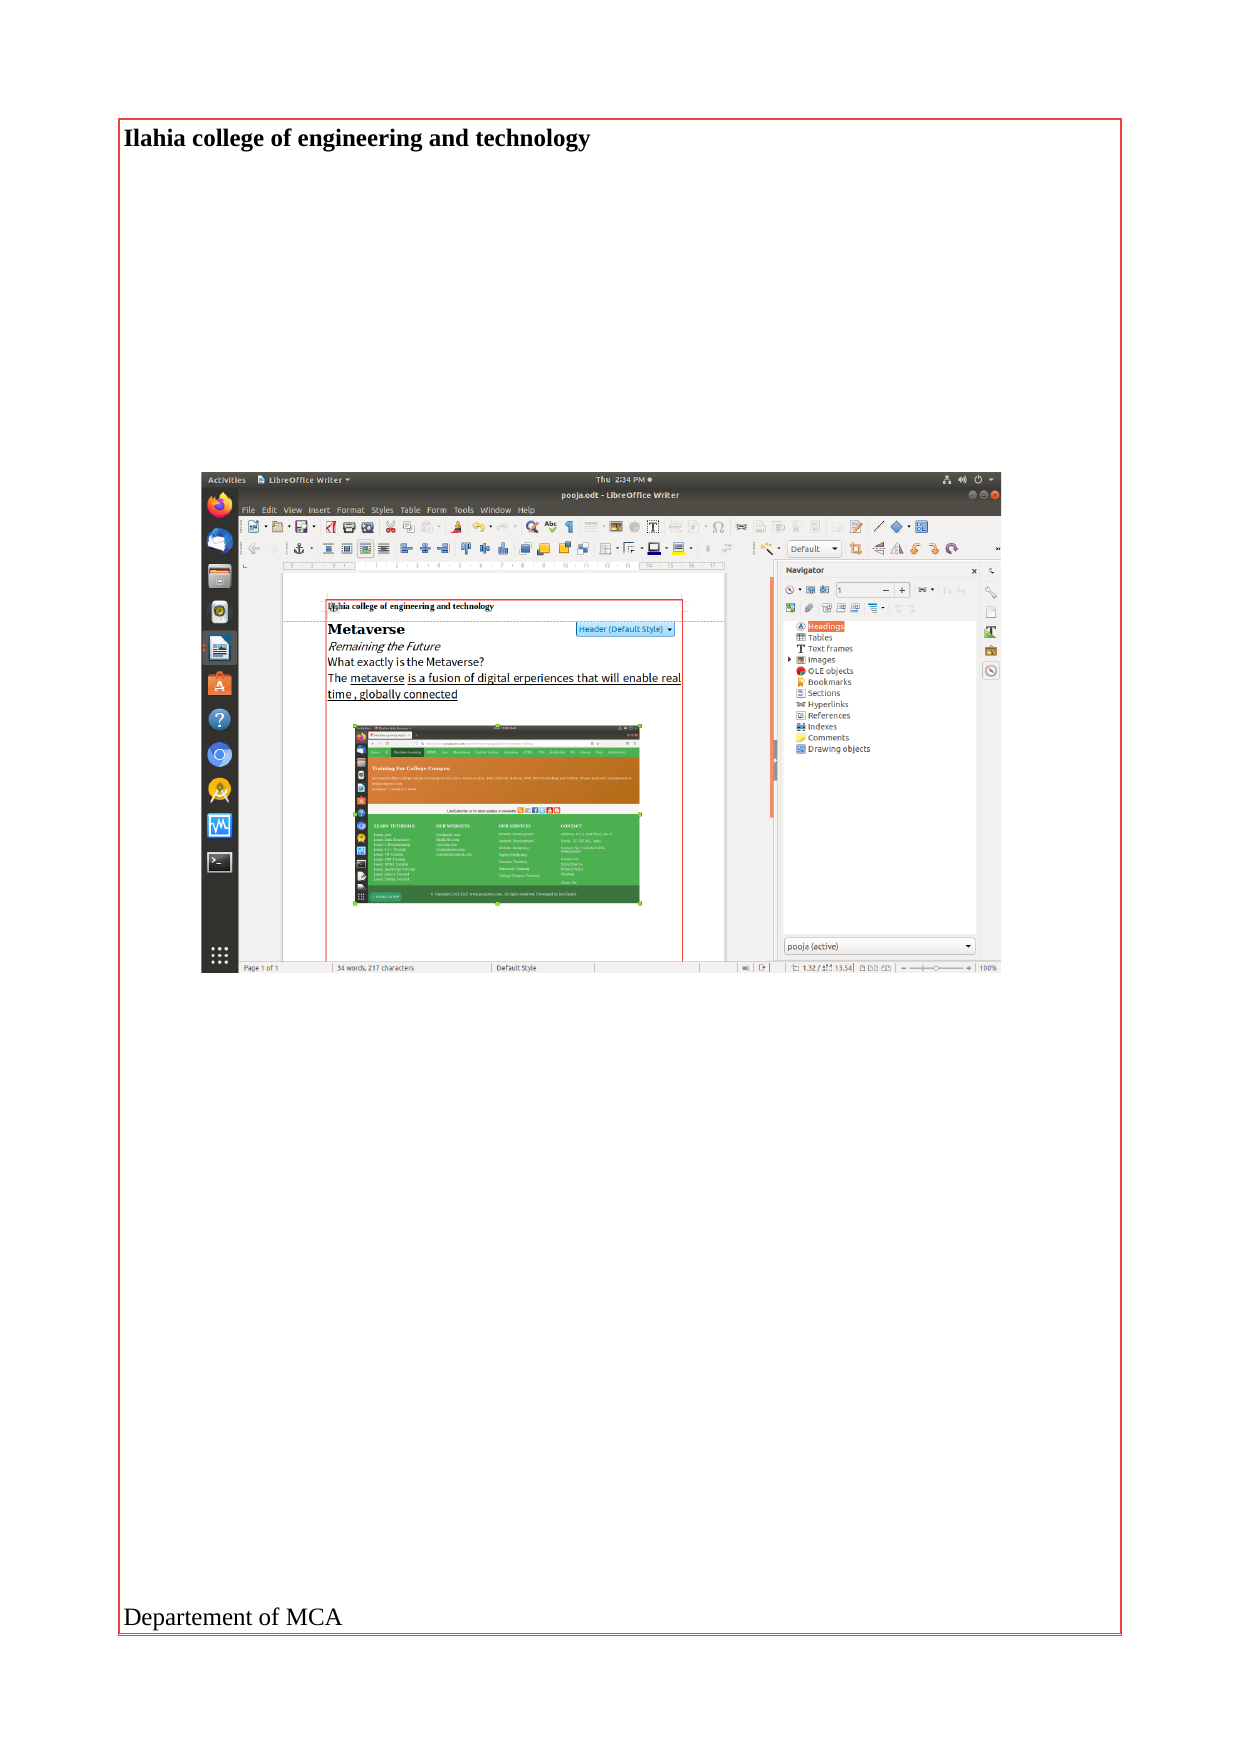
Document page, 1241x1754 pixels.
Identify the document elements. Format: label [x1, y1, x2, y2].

picture [201, 472, 1002, 973]
